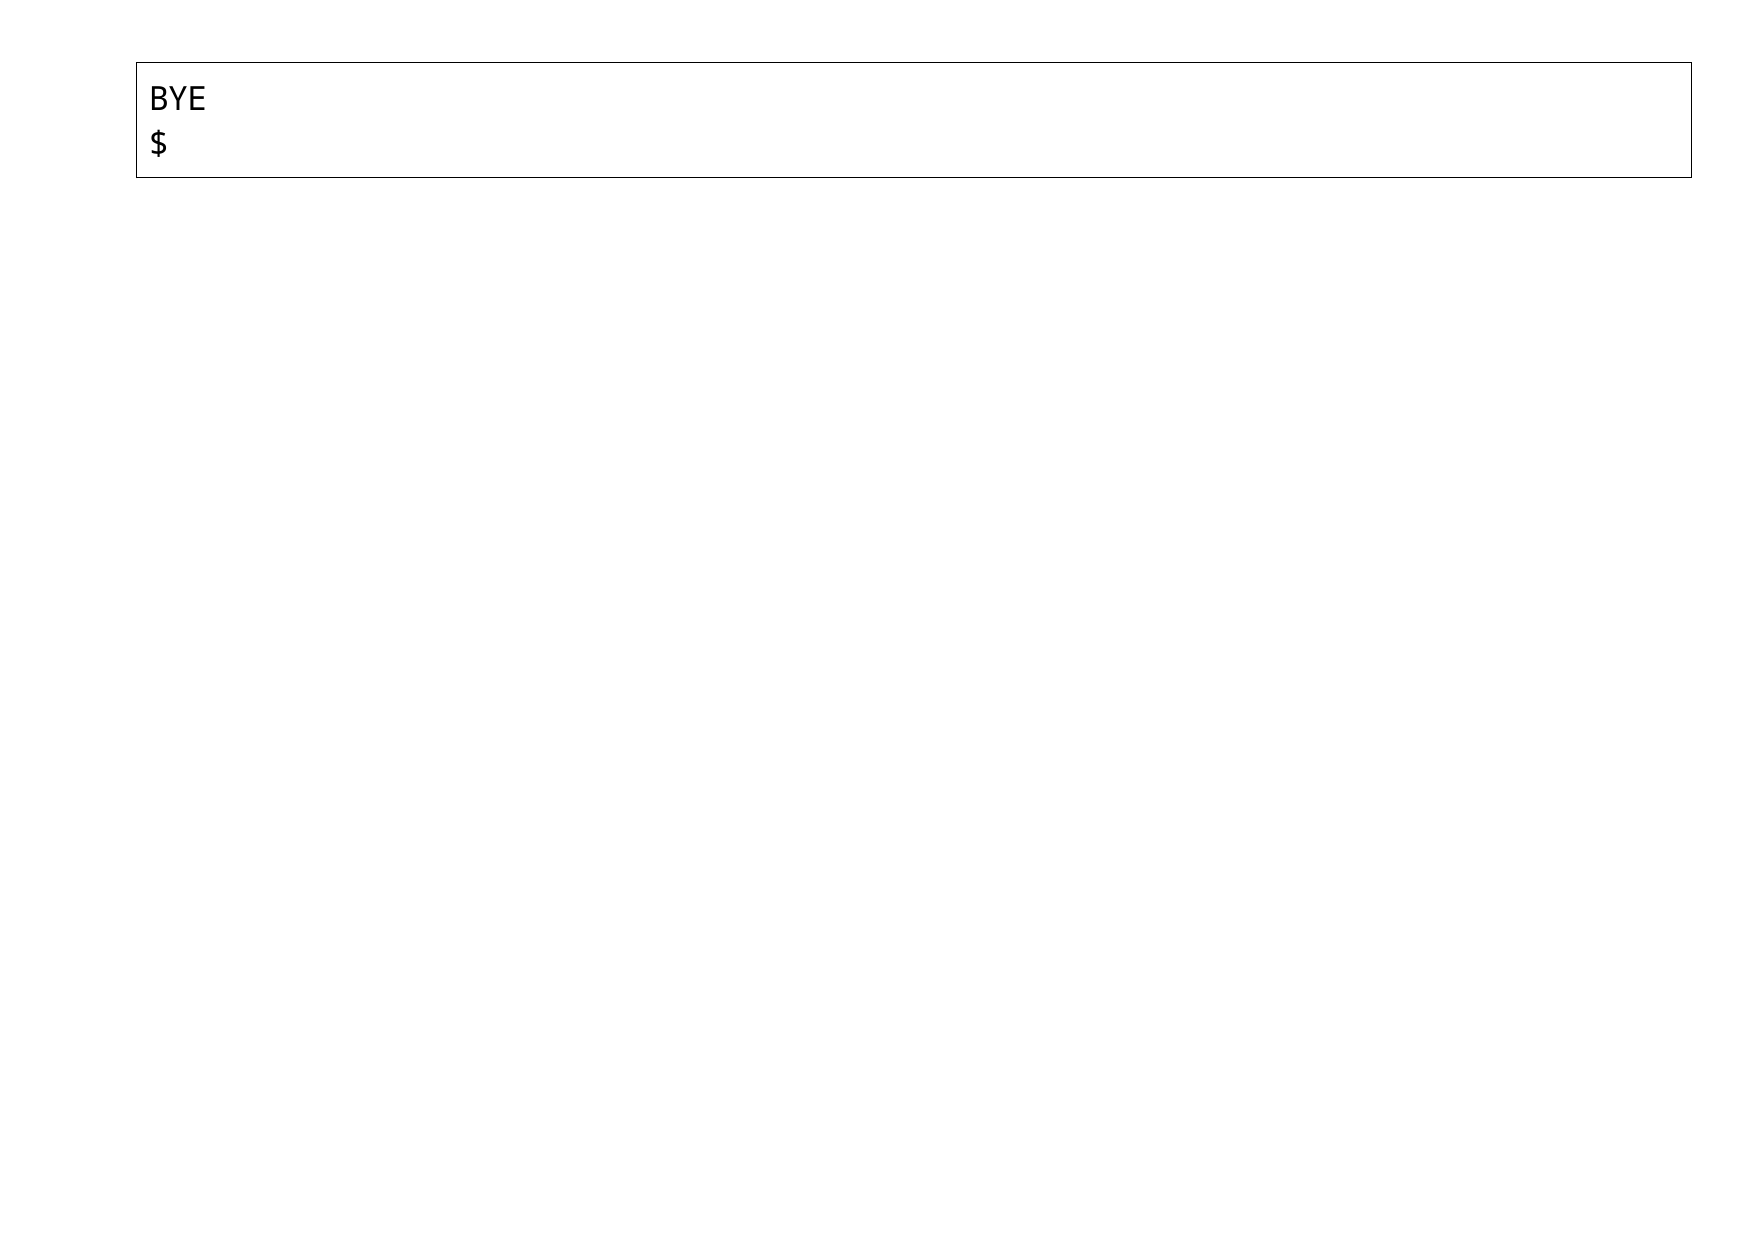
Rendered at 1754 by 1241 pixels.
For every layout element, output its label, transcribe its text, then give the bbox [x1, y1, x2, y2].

text $ [137, 107, 1691, 177]
text BYE [137, 63, 1691, 107]
